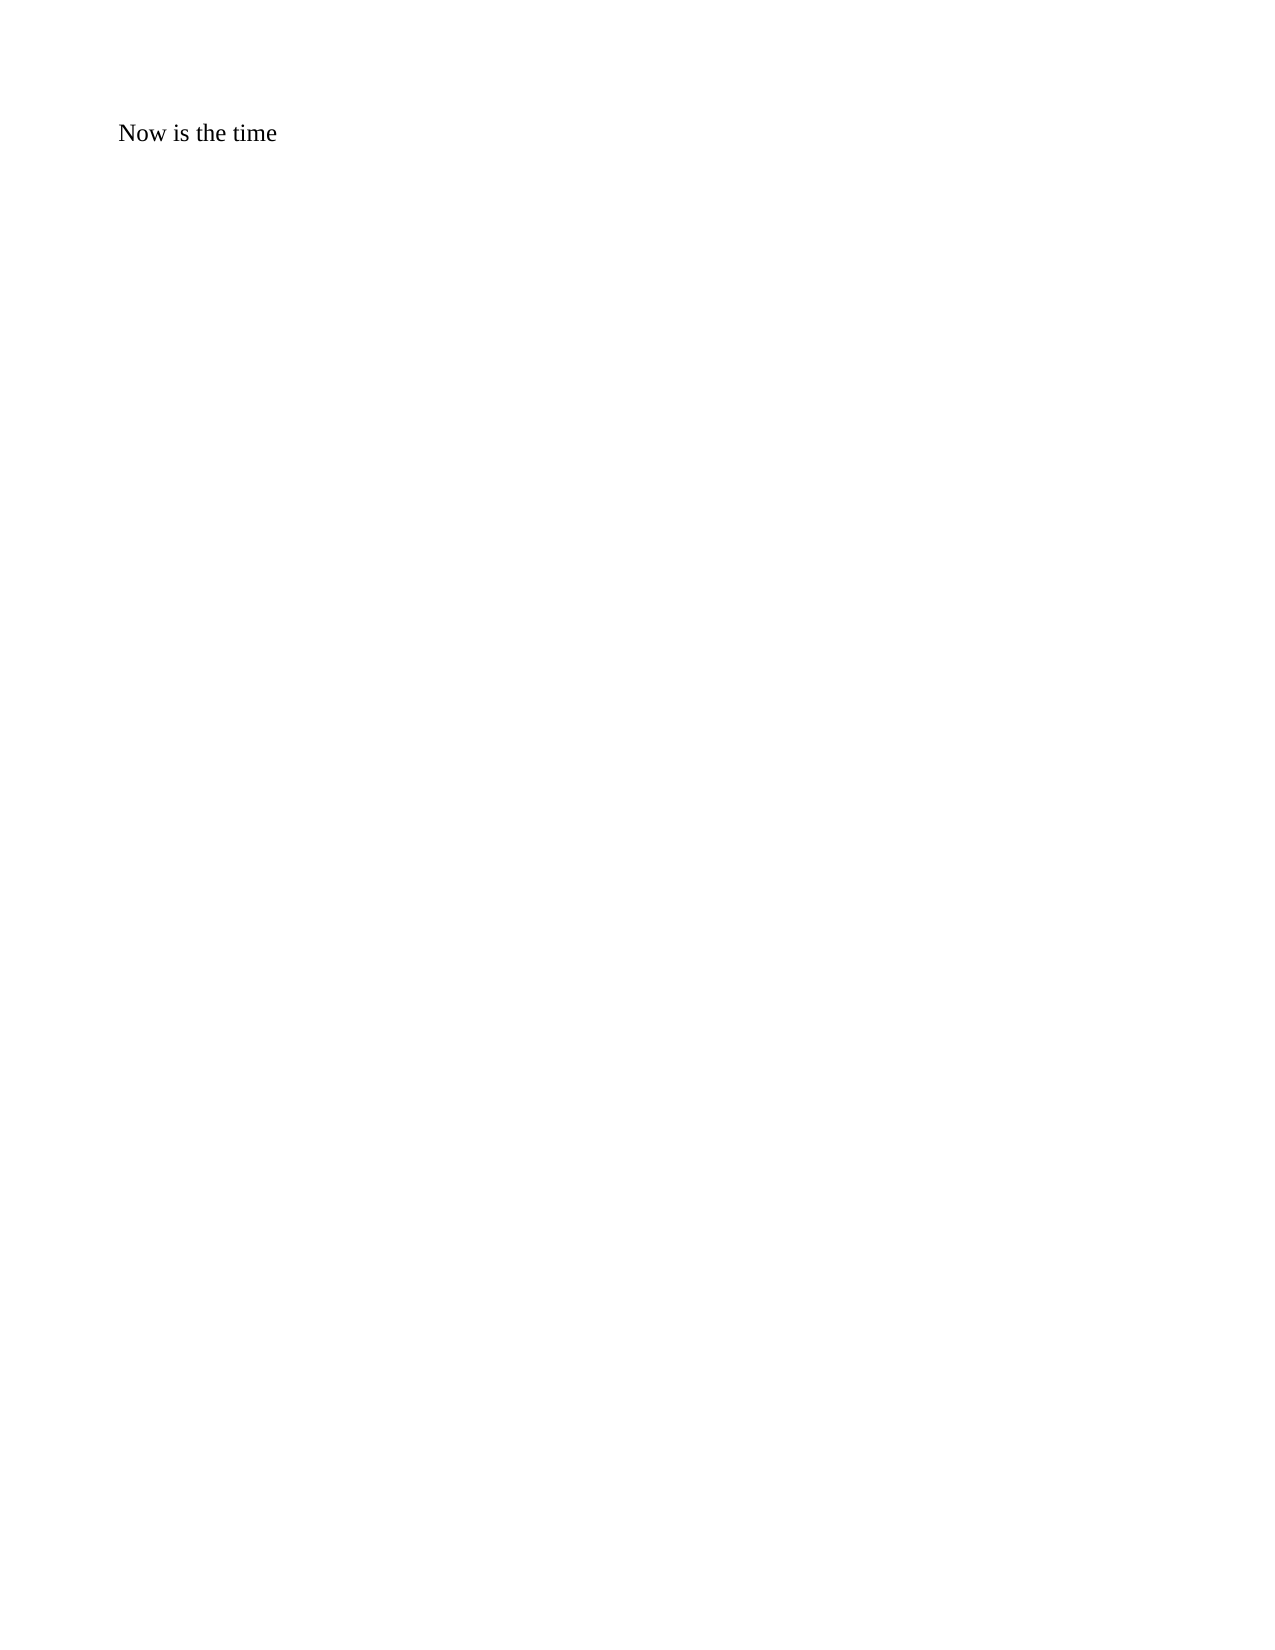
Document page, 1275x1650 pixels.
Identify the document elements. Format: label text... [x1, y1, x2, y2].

text Now is the time [118, 118, 1157, 147]
